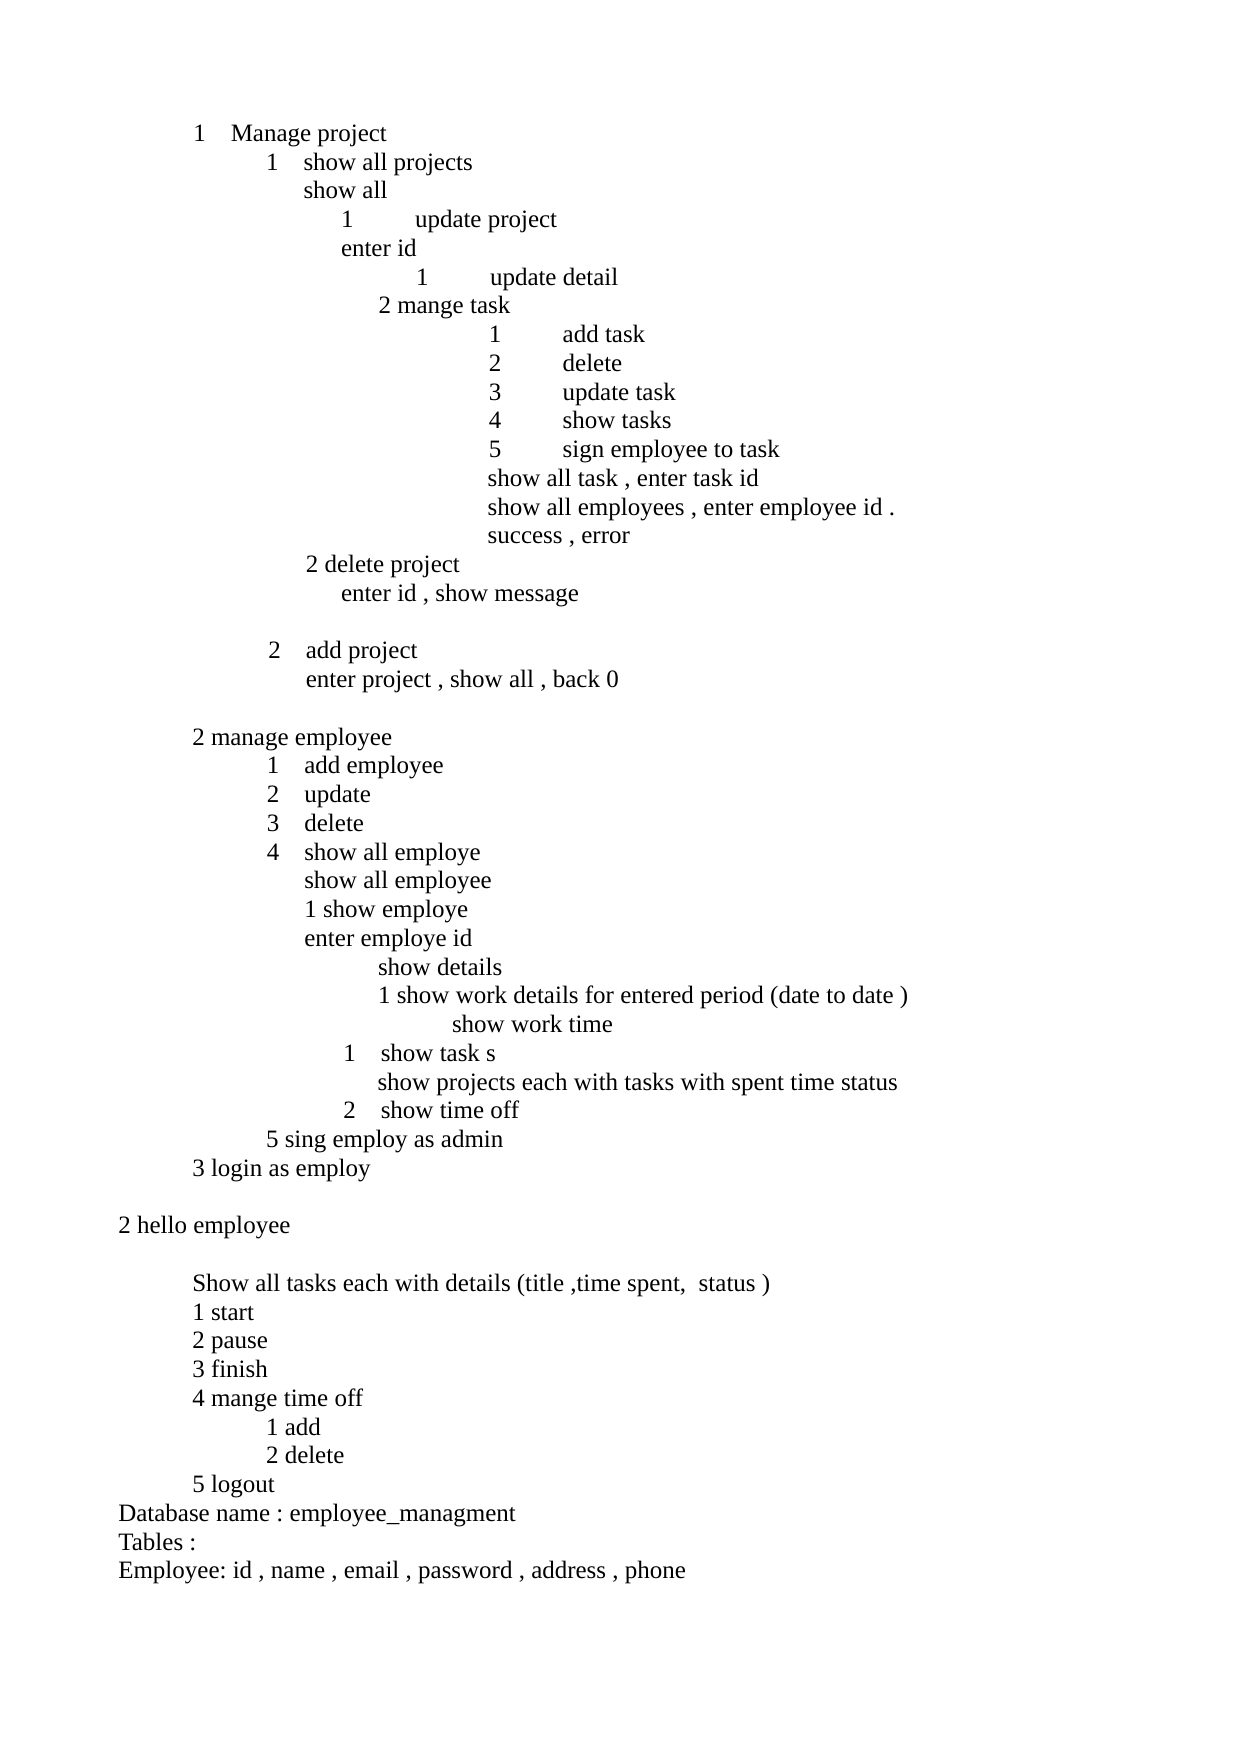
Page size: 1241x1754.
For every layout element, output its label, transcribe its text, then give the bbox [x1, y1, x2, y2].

text 2 add project [268, 636, 1122, 664]
list enter id [341, 233, 1122, 262]
text 5 logout [118, 1469, 1122, 1498]
list show all employe [267, 837, 1122, 866]
list sign employee to task [488, 434, 1122, 463]
list update project [341, 204, 1122, 233]
text 2 delete [118, 1441, 1122, 1469]
text 2 mange task [304, 291, 1122, 319]
text show details [230, 952, 1122, 981]
text 4 mange time off [118, 1383, 1122, 1412]
list show tasks [488, 406, 1122, 434]
list delete [267, 808, 1122, 837]
text 5 sing employ as admin [266, 1124, 1122, 1153]
list update task [488, 377, 1122, 406]
text 1 show work details for entered period (date to date ) [230, 981, 1122, 1009]
text 3 login as employ [118, 1153, 1122, 1182]
list show time off [343, 1096, 1122, 1124]
text 1 start [118, 1297, 1122, 1326]
text 2 manage employee [118, 722, 1122, 751]
list update [267, 779, 1122, 808]
text Show all tasks each with details (title ,time spent, status ) [118, 1268, 1122, 1297]
list show task s [343, 1038, 1122, 1067]
text 1 add [118, 1412, 1122, 1441]
list show projects each with tasks with spent time status [377, 1067, 1122, 1096]
list show all employees , enter employee id . [487, 492, 1122, 521]
list add task [488, 319, 1122, 348]
text Tables : [118, 1527, 1122, 1556]
list show all employee [304, 866, 1122, 894]
text Database name : employee_managment [118, 1498, 1122, 1527]
text 3 finish [118, 1354, 1122, 1383]
list update detail [416, 262, 1122, 291]
text 2 delete project [306, 549, 1122, 578]
text 2 pause [118, 1326, 1122, 1354]
list delete [488, 348, 1122, 377]
text enter employe id [230, 923, 1122, 952]
text show work time [230, 1009, 1122, 1038]
list show all projects [266, 147, 1122, 176]
list add employee [267, 751, 1122, 779]
list show all task , enter task id [487, 463, 1122, 492]
text show all [303, 176, 1122, 204]
text Employee: id , name , email , password , address , phone [118, 1556, 1122, 1584]
list enter project , show all , back 0 [306, 664, 1122, 693]
list 1 show employe [304, 894, 1122, 923]
list Manage project [193, 118, 1122, 147]
text 2 hello employee [118, 1211, 1122, 1239]
list enter id , show message [341, 578, 1122, 607]
list success , error [487, 521, 1122, 549]
